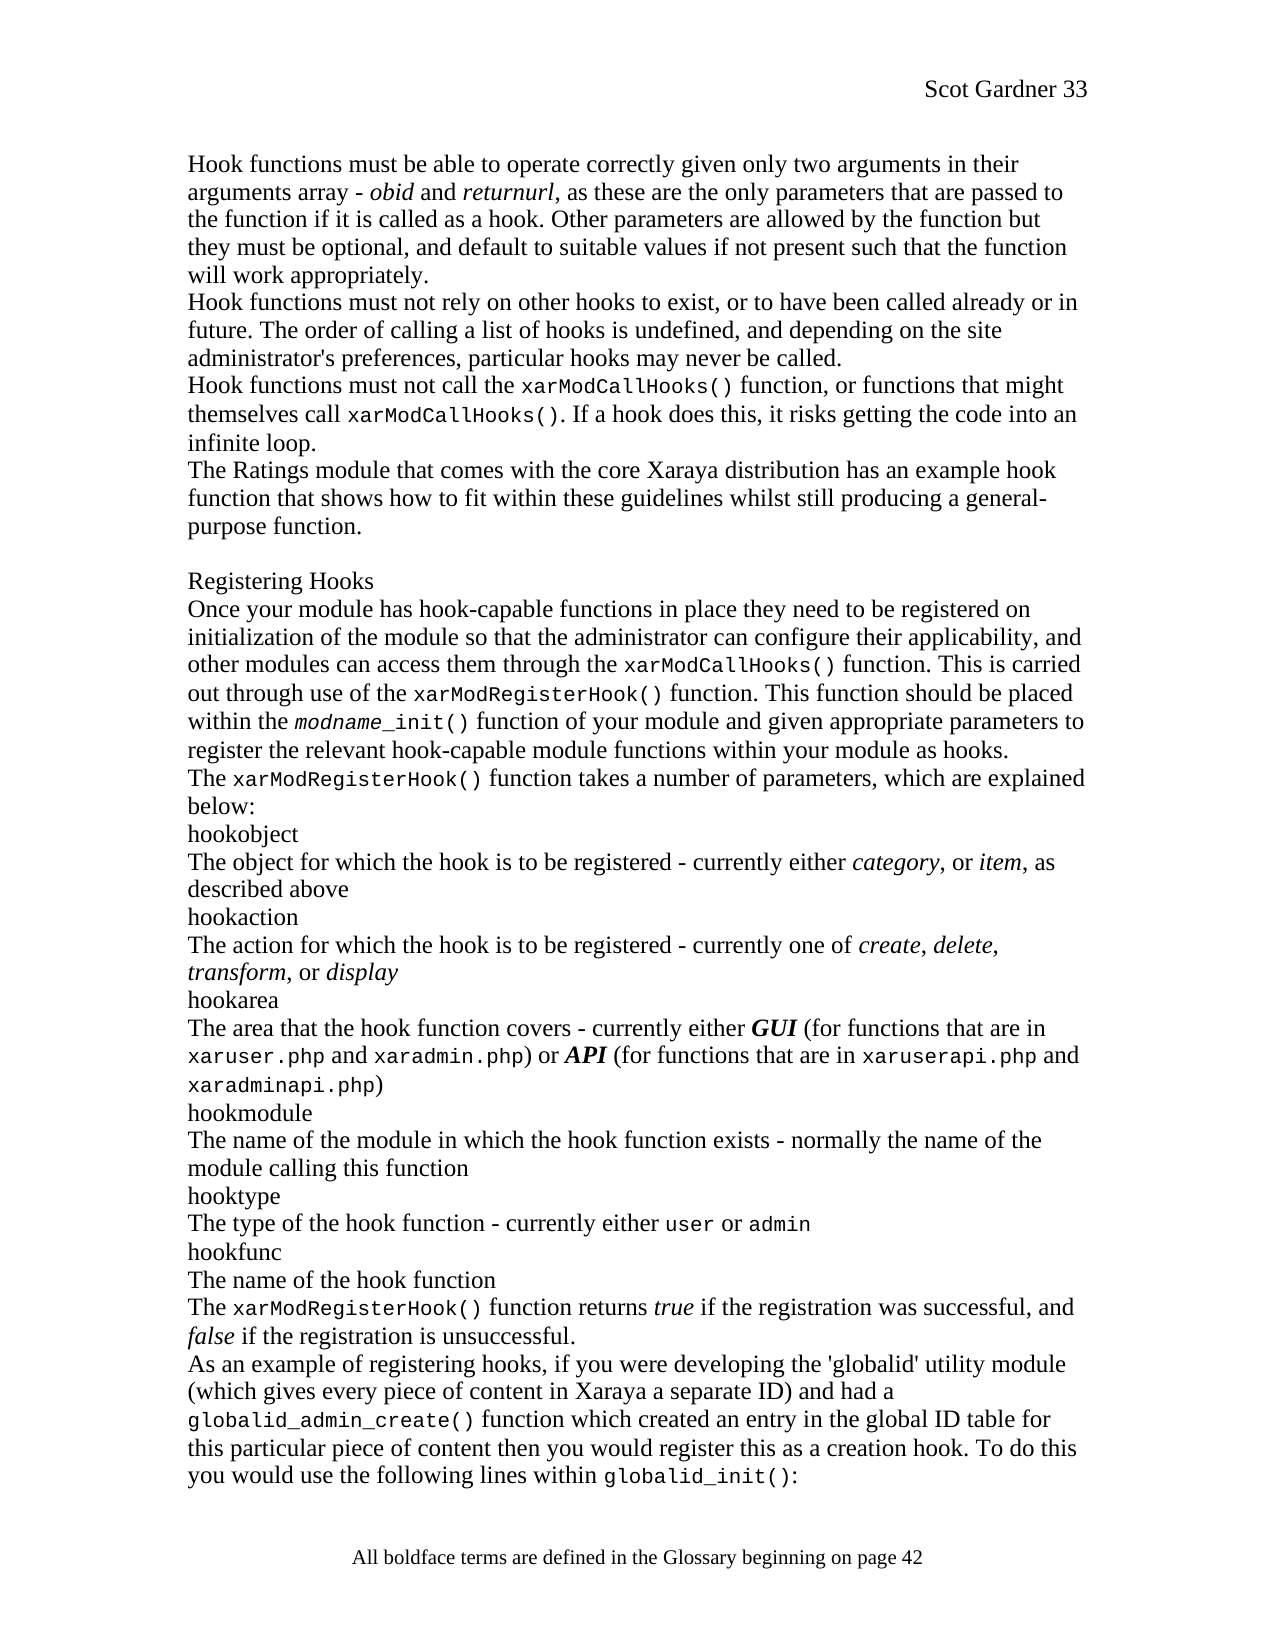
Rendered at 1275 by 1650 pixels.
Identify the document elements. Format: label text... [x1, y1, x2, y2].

text Hook functions must not call the xarModCallHooks() function, or functions that might themselves call xarModCallHooks(). If a hook does this, it risks getting the code into an infinite loop. [187, 372, 1087, 456]
text Hook functions must not rely on other hooks to exist, or to have been called already or in future. The order of calling a list of hooks is undefined, and depending on the site administrator's preferences, particular hooks may never be called. [187, 288, 1087, 372]
text hookaction [187, 903, 1087, 931]
text The type of the hook function - currently either user or admin [187, 1209, 1087, 1238]
text hookmodule [187, 1099, 1087, 1126]
text Once your module has hook-capable functions in place they need to be registered on initialization of the module so that the administrator can configure their applicability, and other modules can access them through the xarModCallHooks() function. This is carried out through use of the xarModRegisterHook() function. This function should be placed within the modname_init() function of your module and given appropriate parameters to register the relevant hook-capable module functions within your module as hooks. [187, 595, 1087, 764]
text The action for which the hook is to be registered - currently one of create, delete, transform, or display [187, 931, 1087, 986]
text The xarModRegisterHook() function returns true if the registration was successful, and false if the registration is unsuccessful. [187, 1293, 1087, 1350]
text As an example of registering hooks, if you were developing the 'globalid' utility module (which gives every piece of content in Xaraya a separate ID) and had a globalid_admin_create() function which created an entry in the global ID table for this particular piece of content then you would register this as a creation hook. To do this you would use the following lines within globalid_init(): [187, 1350, 1087, 1490]
text hooktype [187, 1182, 1087, 1209]
text Registering Hooks [187, 567, 1087, 595]
text The object for which the hook is to be registered - currently either category, or item, as described above [187, 848, 1087, 903]
text hookfunc [187, 1238, 1087, 1266]
text hookobject [187, 820, 1087, 848]
text Hook functions must be able to operate correctly given only two arguments in their arguments array - obid and returnurl, as these are the only parameters that are passed to the function if it is called as a hook. Other parameters are allowed by the function but they must be optional, and default to suitable values if not present such that the function will work appropriately. [187, 150, 1087, 288]
text The area that the hook function covers - currently either GUI (for functions that are in xaruser.php and xaradmin.php) or API (for functions that are in xaruserapi.php and xaradminapi.php) [187, 1014, 1087, 1099]
text The Ratings module that comes with the core Xaraya distribution has an example hook function that shows how to fit within these guidelines whilst still producing a general-purpose function. [187, 456, 1087, 539]
text The name of the module in which the hook function exists - normally the name of the module calling this function [187, 1126, 1087, 1182]
text hookarea [187, 986, 1087, 1014]
text The name of the hook function [187, 1266, 1087, 1293]
text The xarModRegisterHook() function takes a number of parameters, which are explained below: [187, 764, 1087, 820]
